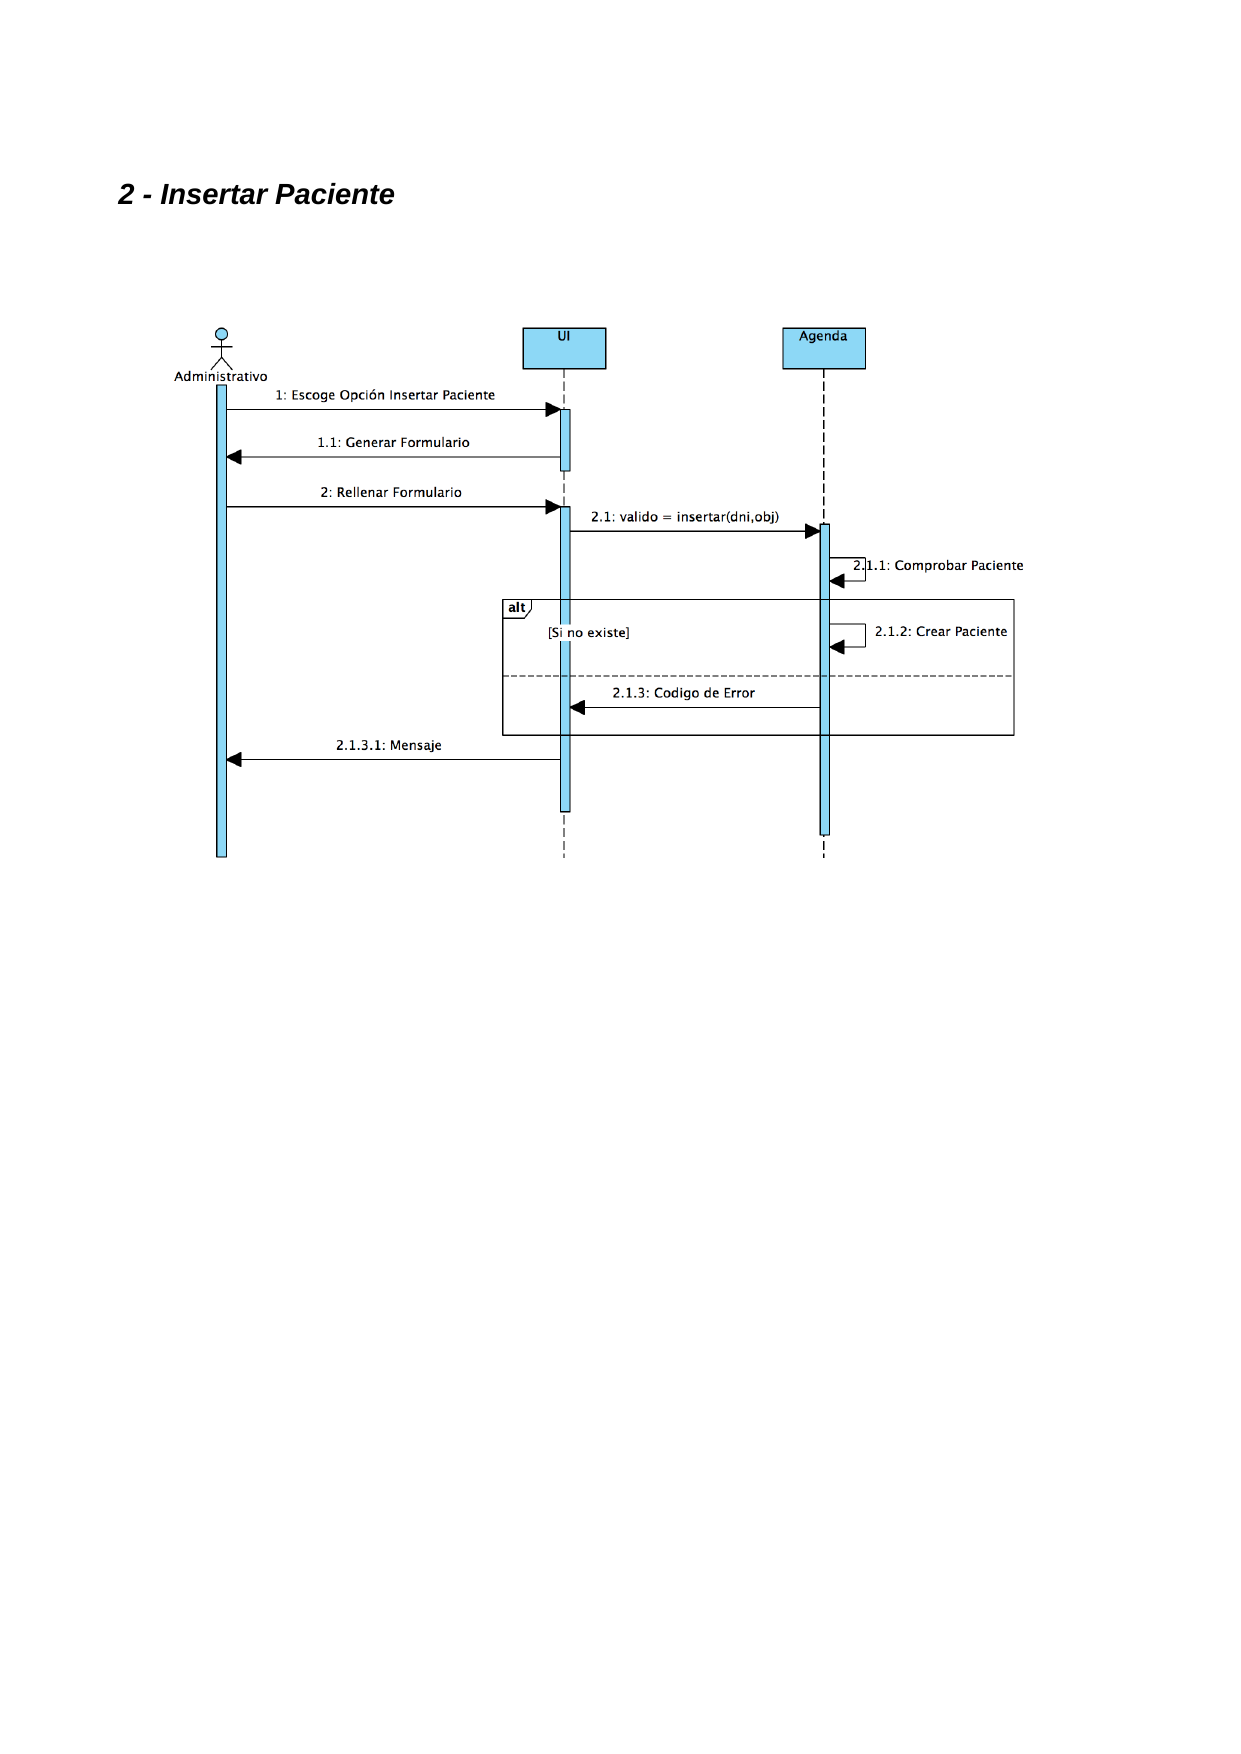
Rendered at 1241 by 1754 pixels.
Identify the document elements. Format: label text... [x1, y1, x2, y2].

picture [168, 310, 1073, 877]
subtitle 2 - Insertar Paciente [118, 177, 1122, 211]
